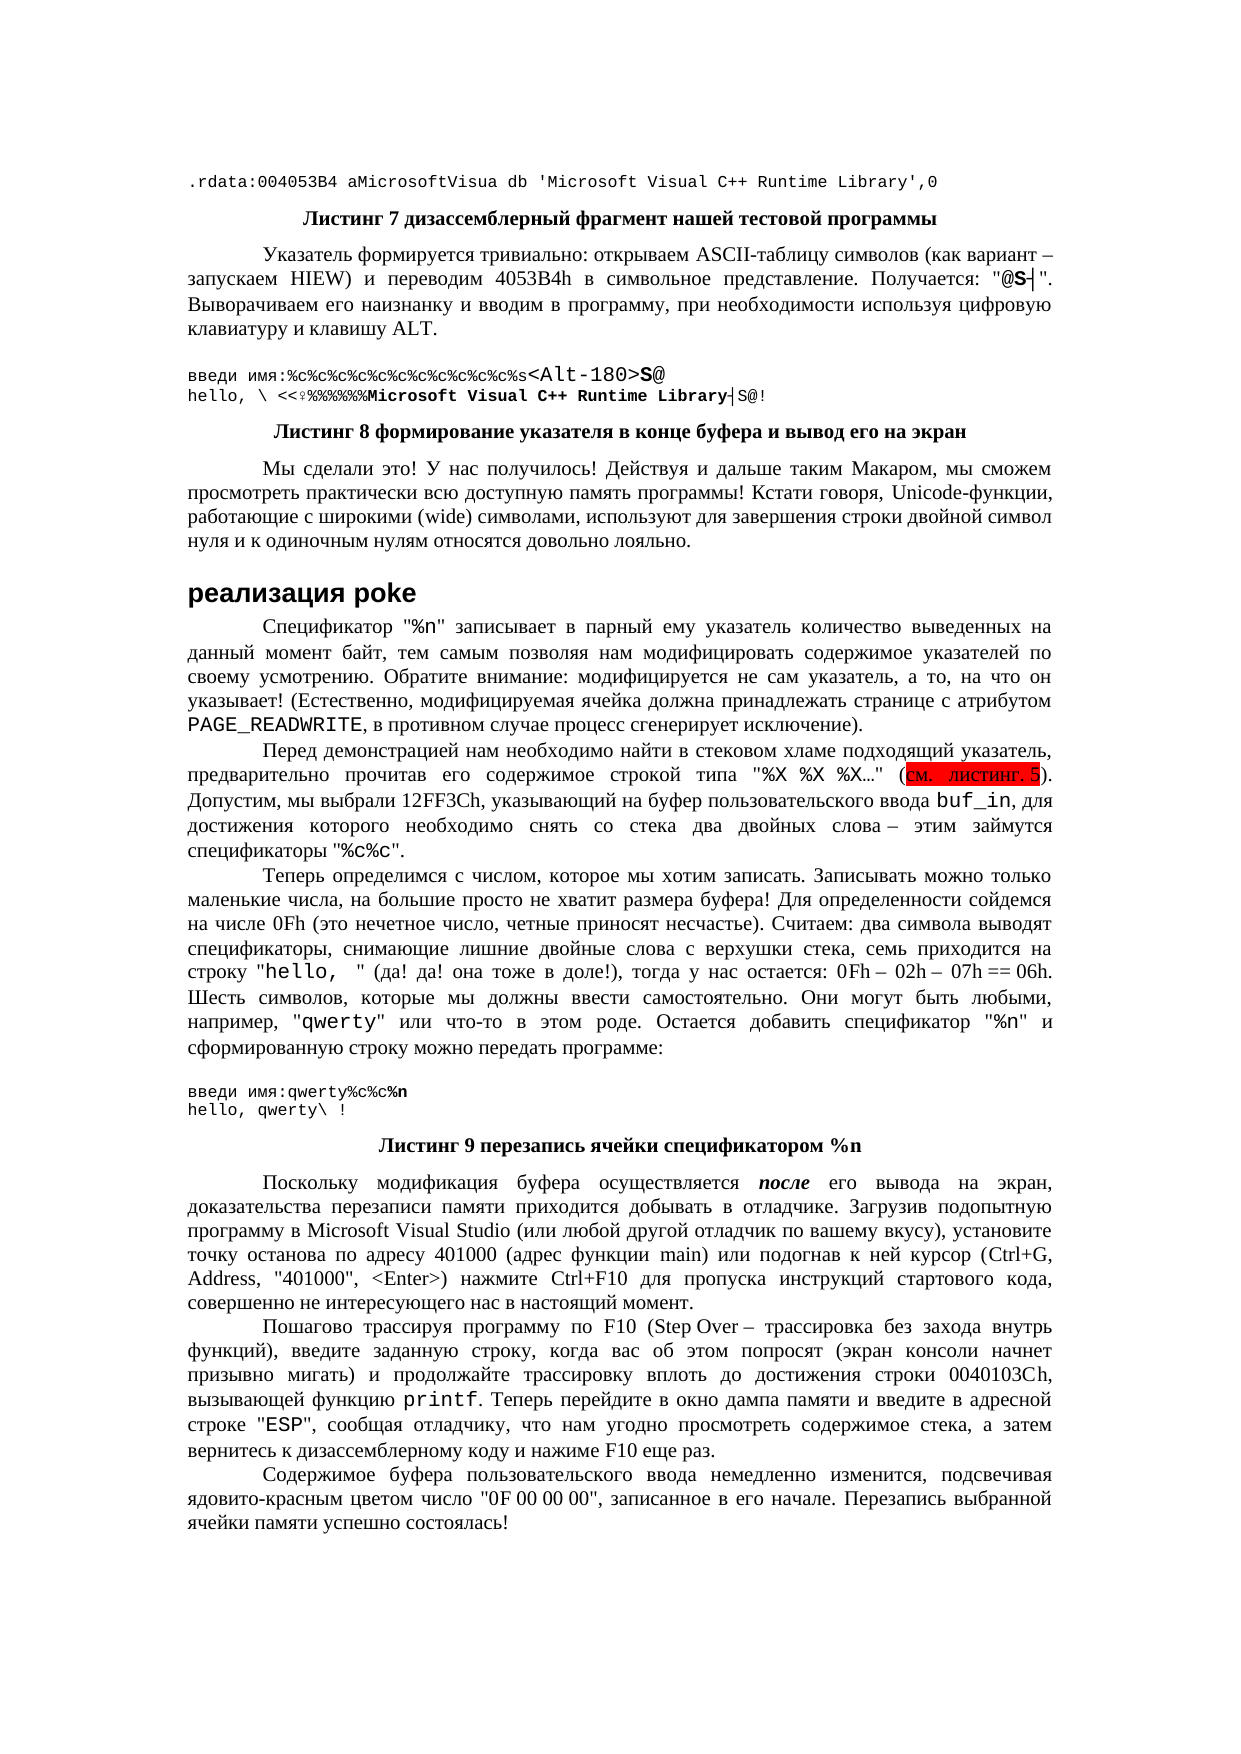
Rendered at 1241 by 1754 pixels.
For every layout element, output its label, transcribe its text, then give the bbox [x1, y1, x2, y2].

text hello, \ <<♀%%%%%%Microsoft Visual C++ Runtime Library┤S@! [187, 388, 731, 406]
text .rdata:004053B4 aMicrosoftVisua db 'Microsoft Visual C++ Runtime Library',0 [187, 174, 1053, 193]
text Поскольку модификация буфера осуществляется после его вывода на экран, доказательства перезаписи памяти приходится добывать в отладчике. Загрузив подопытную программу в Microsoft Visual Studio (или любой другой отладчик по вашему вкусу), установите точку останова по адресу 401000 (адрес функции main) или подогнав к ней курсор (Ctrl+G, Address, "401000", <Enter>) нажмите Ctrl+F10 для пропуска инструкций стартового кода, совершенно не интересующего нас в настоящий момент. [187, 1170, 1053, 1314]
text Теперь определимся с числом, которое мы хотим записать. Записывать можно только маленькие числа, на большие просто не хватит размера буфера! Для определенности сойдемся на числе 0Fh (это нечетное число, четные приносят несчастье). Считаем: два символа выводят спецификаторы, снимающие лишние двойные слова с верхушки стека, семь приходится на строку "hello, " (да! да! она тоже в доле!), тогда у нас остается: 0Fh – 02h – 07h == 06h. Шесть символов, которые мы должны ввести самостоятельно. Они могут быть любыми, например, "qwerty" или что-то в этом роде. Остается добавить спецификатор "%n" и сформированную строку можно передать программе: [187, 863, 1053, 1059]
text введи имя:%c%c%c%c%c%c%c%c%c%c%c%s<Alt-180>S@ [187, 364, 1053, 388]
text hello, \ <<♀%%%%%%Microsoft Visual C++ Runtime Library┤S@! [733, 388, 1053, 406]
text Содержимое буфера пользовательского ввода немедленно изменится, подсвечивая ядовито-красным цветом число "0F 00 00 00", записанное в его начале. Перезапись выбранной ячейки памяти успешно состоялась! [187, 1462, 1053, 1534]
text Перед демонстрацией нам необходимо найти в стековом хламе подходящий указатель, предварительно прочитав его содержимое строкой типа "%X %X %X…" (см. листинг. 5). Допустим, мы выбрали 12FF3Ch, указывающий на буфер пользовательского ввода buf_in, для достижения которого необходимо снять со стека два двойных слова – этим займутся спецификаторы "%c%c". [187, 738, 1053, 863]
text Спецификатор "%n" записывает в парный ему указатель количество выведенных на данный момент байт, тем самым позволяя нам модифицировать содержимое указателей по своему усмотрению. Обратите внимание: модифицируется не сам указатель, а то, на что он указывает! (Естественно, модифицируемая ячейка должна принадлежать странице с атрибутом PAGE_READWRITE, в противном случае процесс сгенерирует исключение). [187, 614, 1053, 738]
subtitle реализация poke [187, 577, 1053, 608]
text Мы сделали это! У нас получилось! Действуя и дальше таким Макаром, мы сможем просмотреть практически всю доступную память программы! Кстати говоря, Unicode-функции, работающие с широкими (wide) символами, используют для завершения строки двойной символ нуля и к одиночным нулям относятся довольно лояльно. [187, 456, 1053, 552]
text hello, qwerty\ ! [187, 1102, 1053, 1121]
text Указатель формируется тривиально: открываем ASCII-таблицу символов (как вариант – запускаем HIEW) и переводим 4053B4h в символьное представление. Получается: "@S┤". Выворачиваем его наизнанку и вводим в программу, при необходимости используя цифровую клавиатуру и клавишу ALT. [187, 242, 1053, 340]
text Листинг 9 перезапись ячейки спецификатором %n [187, 1133, 1053, 1157]
text Листинг 7 дизассемблерный фрагмент нашей тестовой программы [187, 205, 1053, 229]
text Пошагово трассируя программу по F10 (Step Over – трассировка без захода внутрь функций), введите заданную строку, когда вас об этом попросят (экран консоли начнет призывно мигать) и продолжайте трассировку вплоть до достижения строки 0040103Сh, вызывающей функцию printf. Теперь перейдите в окно дампа памяти и введите в адресной строке "ESP", сообщая отладчику, что нам угодно просмотреть содержимое стека, а затем вернитесь к дизассемблерному коду и нажиме F10 еще раз. [187, 1314, 1053, 1462]
text введи имя:qwerty%c%c%n [187, 1083, 1053, 1102]
text Листинг 8 формирование указателя в конце буфера и вывод его на экран [187, 419, 1053, 443]
